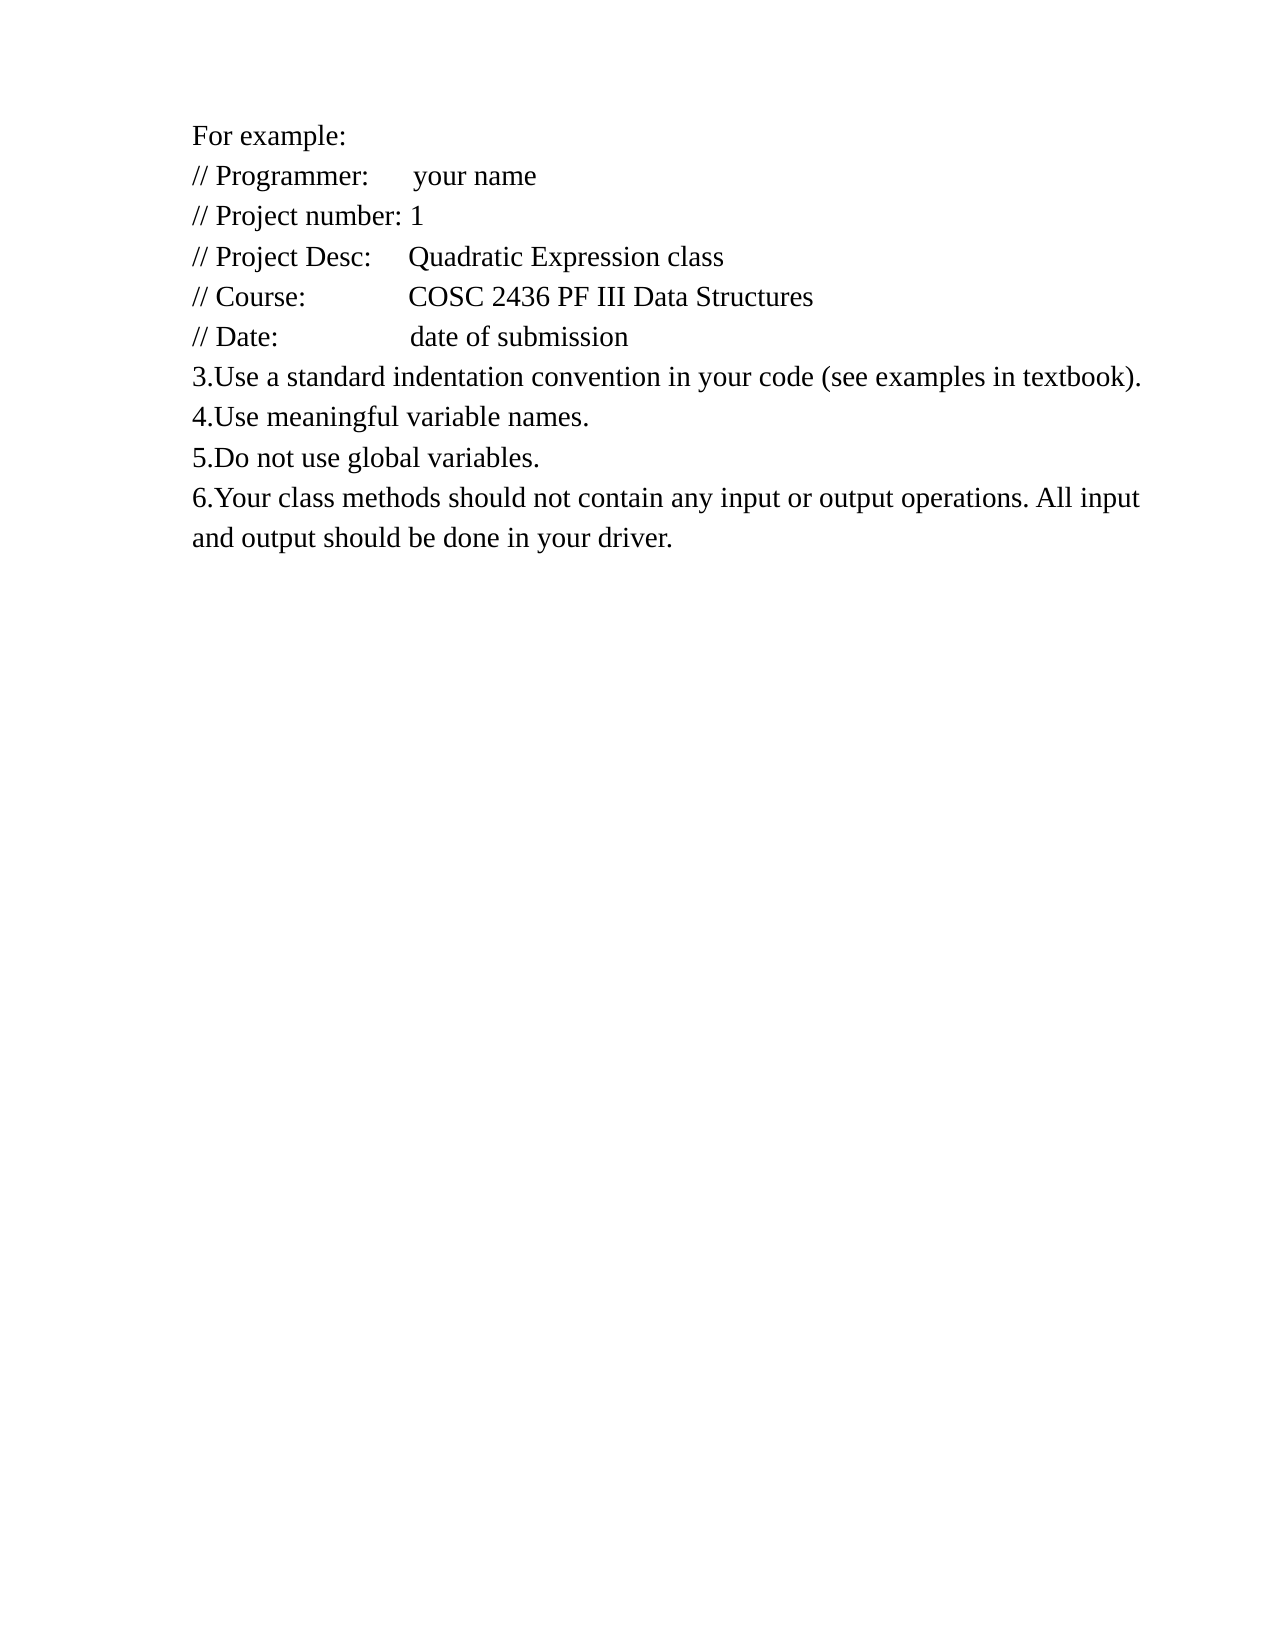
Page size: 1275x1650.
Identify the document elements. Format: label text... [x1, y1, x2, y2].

list Use a standard indentation convention in your code (see examples in textbook). [118, 359, 1157, 393]
list Your class methods should not contain any input or output operations. All input and output should be done in your driver. [118, 480, 1157, 554]
list For example: // Programmer: your name // Project number: 1 // Project Desc: Quadratic Expression class // Course: COSC 2436 PF III Data Structures // Date: date of submission [118, 118, 1157, 353]
list Use meaningful variable names. [118, 399, 1157, 433]
list Do not use global variables. [118, 440, 1157, 473]
